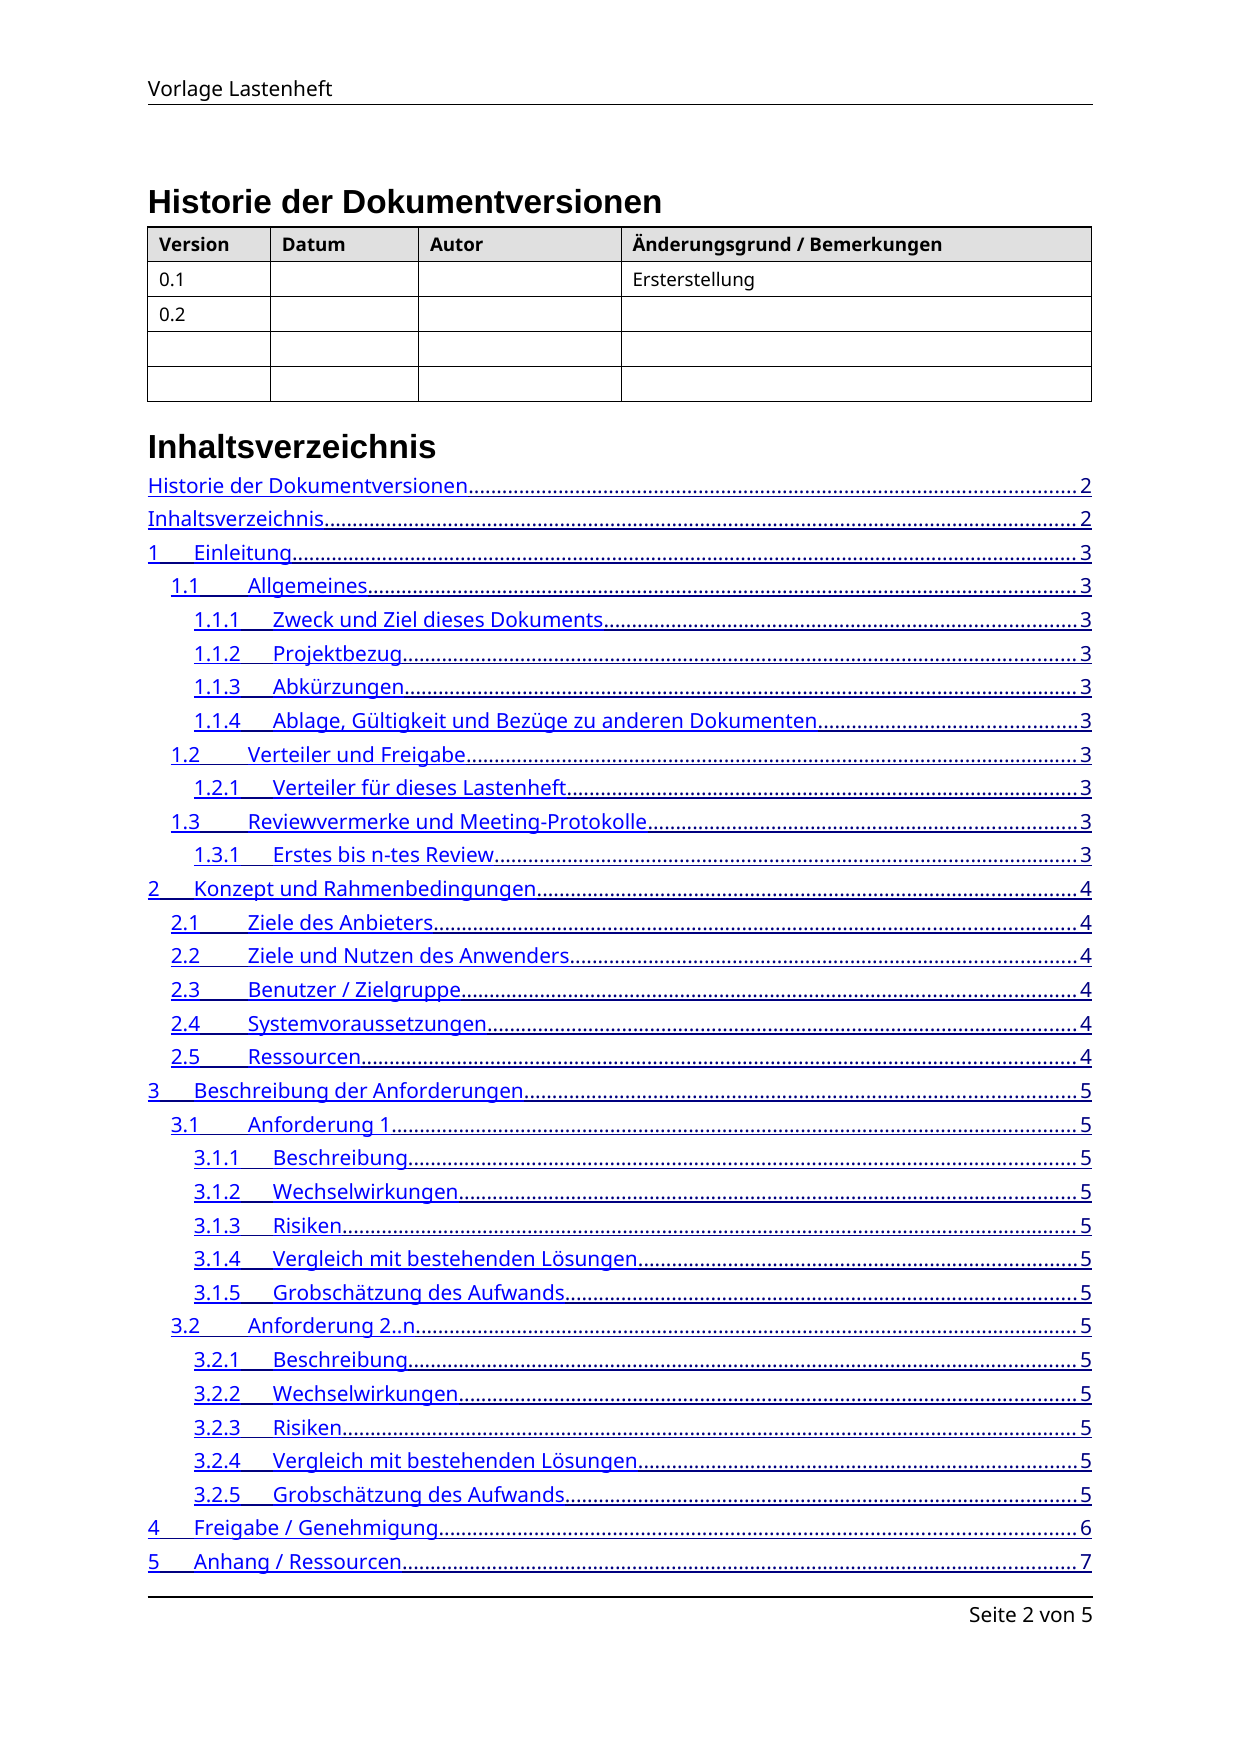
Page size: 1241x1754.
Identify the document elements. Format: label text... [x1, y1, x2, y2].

text 3.1 Anforderung 1 5 [171, 1109, 1093, 1138]
table_cell Ersterstellung [622, 262, 1091, 296]
table_cell 0.1 [148, 262, 270, 296]
table_cell [622, 297, 1091, 331]
text 3.1.2 Wechselwirkungen 5 [194, 1176, 1093, 1206]
table_cell [419, 332, 621, 366]
subtitle Inhaltsverzeichnis [148, 427, 1093, 465]
table_cell [271, 262, 418, 296]
text Inhaltsverzeichnis 2 [148, 504, 1093, 533]
text 1.1.3 Abkürzungen 3 [194, 671, 1093, 701]
subtitle Historie der Dokumentversionen [148, 182, 1093, 220]
text 3.2.1 Beschreibung 5 [194, 1344, 1093, 1374]
table_cell [271, 297, 418, 331]
text 2.5 Ressourcen 4 [171, 1041, 1093, 1071]
text 2.4 Systemvoraussetzungen 4 [171, 1008, 1093, 1037]
text 3.1.5 Grobschätzung des Aufwands 5 [194, 1277, 1093, 1306]
text 3.2.5 Grobschätzung des Aufwands 5 [194, 1479, 1093, 1508]
table_cell [148, 367, 270, 401]
text 1.3.1 Erstes bis n-tes Review 3 [194, 839, 1093, 869]
table_cell [271, 332, 418, 366]
text 4 Freigabe / Genehmigung 6 [148, 1512, 1093, 1542]
table_cell [419, 367, 621, 401]
table_cell [419, 297, 621, 331]
text Historie der Dokumentversionen 2 [148, 472, 1093, 500]
text 3.1.4 Vergleich mit bestehenden Lösungen 5 [194, 1243, 1093, 1273]
text 5 Anhang / Ressourcen 7 [148, 1546, 1093, 1576]
text 1.1.4 Ablage, Gültigkeit und Bezüge zu anderen Dokumenten 3 [194, 705, 1093, 734]
text 1.1.1 Zweck und Ziel dieses Dokuments 3 [194, 604, 1093, 633]
table_header Datum [271, 228, 418, 261]
table_header Autor [419, 228, 621, 261]
text 2.1 Ziele des Anbieters 4 [171, 907, 1093, 936]
text 2.2 Ziele und Nutzen des Anwenders 4 [171, 941, 1093, 970]
table_cell [622, 367, 1091, 401]
text 3 Beschreibung der Anforderungen 5 [148, 1075, 1093, 1104]
text 1 Einleitung 3 [148, 537, 1093, 566]
text 3.2.3 Risiken 5 [194, 1412, 1093, 1441]
text 1.2 Verteiler und Freigabe 3 [171, 739, 1093, 768]
table_cell [271, 367, 418, 401]
text 1.1.2 Projektbezug 3 [194, 638, 1093, 667]
table_header Version [148, 228, 270, 261]
table_header Änderungsgrund / Bemerkungen [622, 228, 1091, 261]
table_cell 0.2 [148, 297, 270, 331]
table_cell [622, 332, 1091, 366]
text 1.3 Reviewvermerke und Meeting-Protokolle 3 [171, 806, 1093, 835]
text 3.1.1 Beschreibung 5 [194, 1142, 1093, 1172]
table_cell [419, 262, 621, 296]
text 2.3 Benutzer / Zielgruppe 4 [171, 974, 1093, 1004]
table_cell [148, 332, 270, 366]
text 3.2.4 Vergleich mit bestehenden Lösungen 5 [194, 1445, 1093, 1475]
text 3.2 Anforderung 2..n 5 [171, 1311, 1093, 1340]
text 2 Konzept und Rahmenbedingungen 4 [148, 873, 1093, 903]
text 3.2.2 Wechselwirkungen 5 [194, 1378, 1093, 1407]
text 3.1.3 Risiken 5 [194, 1210, 1093, 1239]
text 1.1 Allgemeines 3 [171, 570, 1093, 600]
text 1.2.1 Verteiler für dieses Lastenheft 3 [194, 772, 1093, 802]
